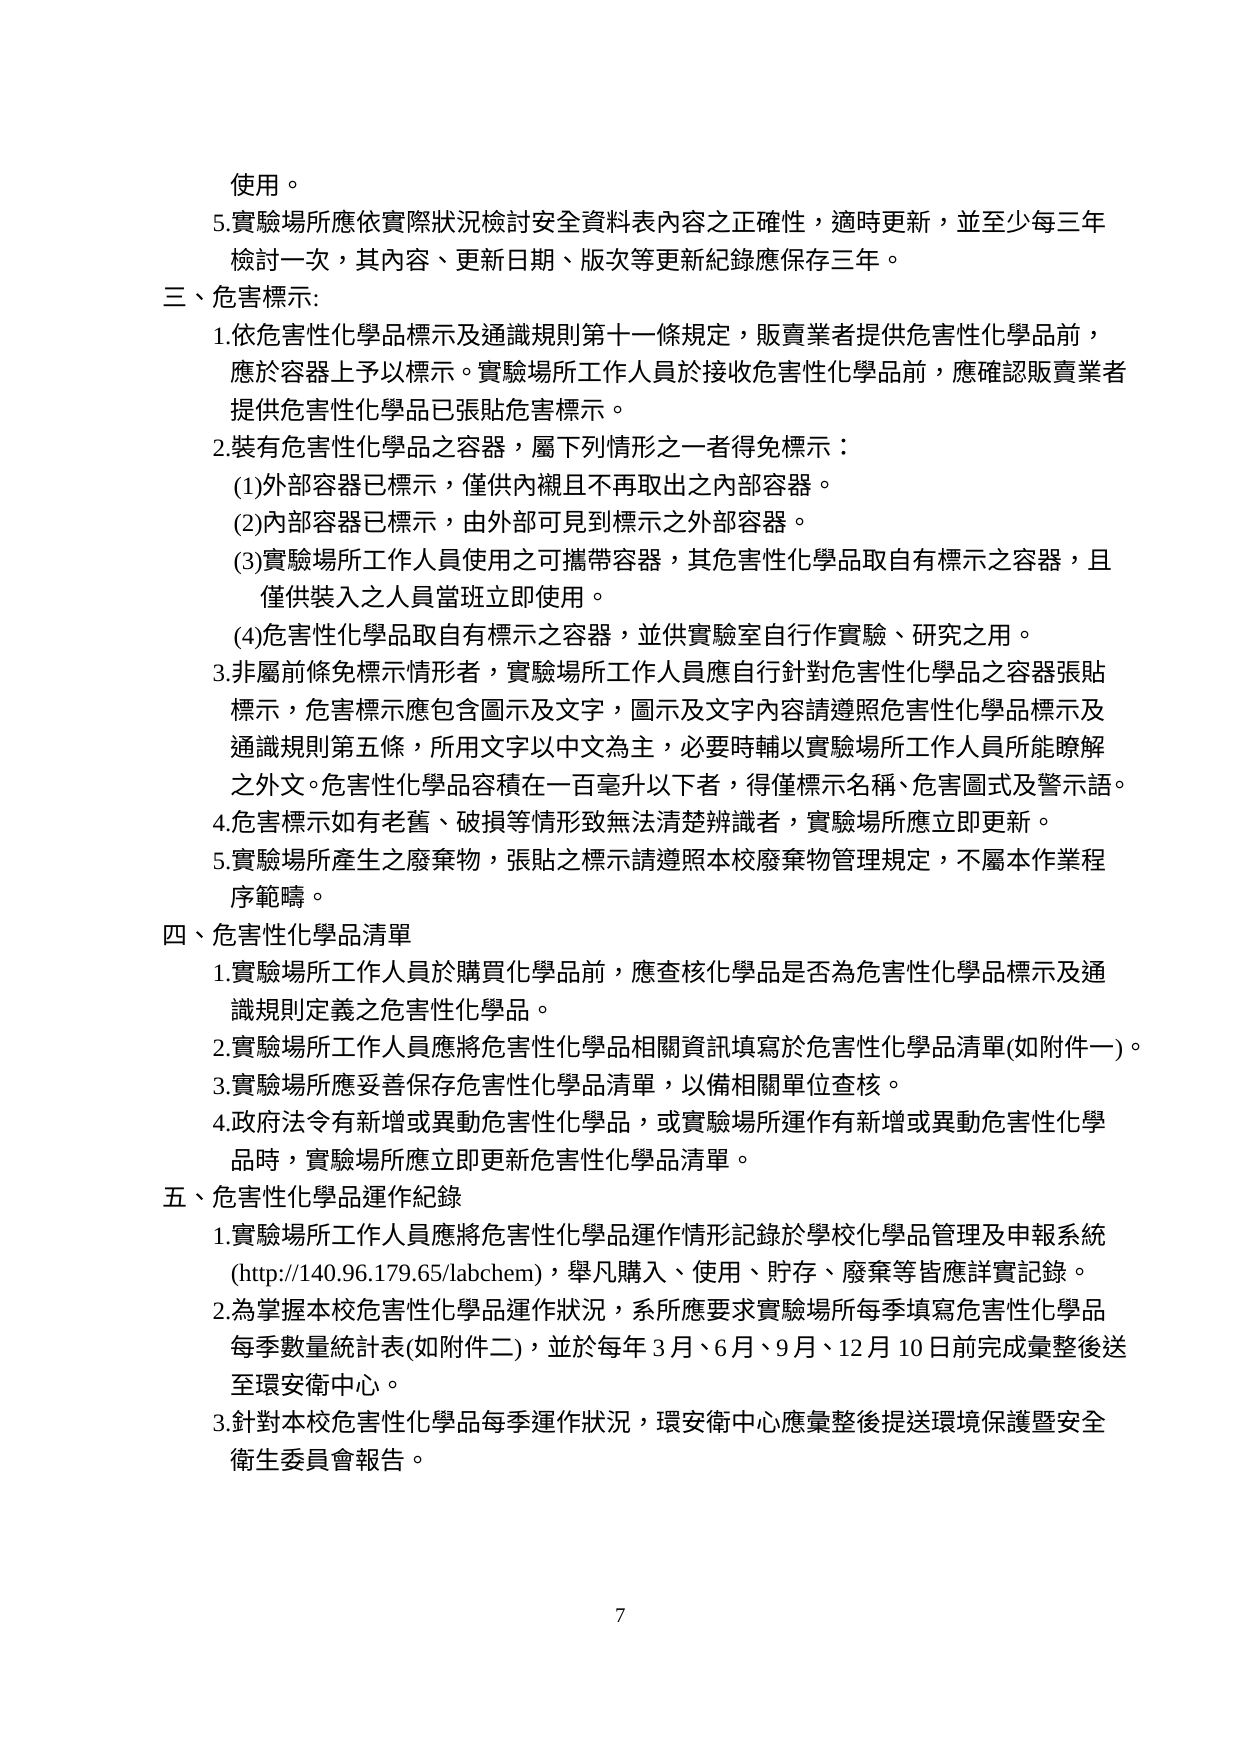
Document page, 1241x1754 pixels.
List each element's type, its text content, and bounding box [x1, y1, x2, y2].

list 非屬前條免標示情形者，實驗場所工作人員應自行針對危害性化學品之容器張貼標示，危害標示應包含圖示及文字，圖示及文字內容請遵照危害性化學品標示及通識規則第五條，所用文字以中文為主，必要時輔以實驗場所工作人員所能瞭解之外文。危害性化學品容積在一百毫升以下者，得僅標示名稱、危害圖式及警示語。 [212, 652, 1128, 802]
list 為掌握本校危害性化學品運作狀況，系所應要求實驗場所每季填寫危害性化學品每季數量統計表(如附件二)，並於每年3月、6月、9月、12月10日前完成彙整後送至環安衛中心。 [212, 1289, 1128, 1402]
list 實驗場所工作人員使用之可攜帶容器，其危害性化學品取自有標示之容器，且僅供裝入之人員當班立即使用。 [260, 539, 1128, 614]
list 實驗場所應依實際狀況檢討安全資料表內容之正確性，適時更新，並至少每三年檢討一次，其內容、更新日期、版次等更新紀錄應保存三年。 [212, 202, 1128, 277]
list 政府法令有新增或異動危害性化學品，或實驗場所運作有新增或異動危害性化學品時，實驗場所應立即更新危害性化學品清單。 [212, 1102, 1128, 1177]
list 實驗場所應將安全資料表存放於實驗場所易取得處，以利實驗場所工作人員查詢使用。 [212, 164, 1128, 202]
list 危害標示如有老舊、破損等情形致無法清楚辨識者，實驗場所應立即更新。 [212, 802, 1128, 839]
list 危害性化學品取自有標示之容器，並供實驗室自行作實驗、研究之用。 [262, 614, 1128, 652]
list 危害性化學品運作紀錄 [162, 1177, 1128, 1214]
list 外部容器已標示，僅供內襯且不再取出之內部容器。 [262, 464, 1128, 502]
list 實驗場所工作人員應將危害性化學品相關資訊填寫於危害性化學品清單(如附件一)。 [212, 1027, 1128, 1064]
list 實驗場所工作人員應將危害性化學品運作情形記錄於學校化學品管理及申報系統(http://140.96.179.65/labchem)，舉凡購入、使用、貯存、廢棄等皆應詳實記錄。 [212, 1214, 1128, 1289]
list 裝有危害性化學品之容器，屬下列情形之一者得免標示： [212, 427, 1128, 464]
list 實驗場所工作人員於購買化學品前，應查核化學品是否為危害性化學品標示及通識規則定義之危害性化學品。 [212, 952, 1128, 1027]
list 實驗場所產生之廢棄物，張貼之標示請遵照本校廢棄物管理規定，不屬本作業程序範疇。 [212, 839, 1128, 914]
list 依危害性化學品標示及通識規則第十一條規定，販賣業者提供危害性化學品前，應於容器上予以標示。實驗場所工作人員於接收危害性化學品前，應確認販賣業者提供危害性化學品已張貼危害標示。 [212, 314, 1128, 427]
list 實驗場所應妥善保存危害性化學品清單，以備相關單位查核。 [212, 1064, 1128, 1102]
list 內部容器已標示，由外部可見到標示之外部容器。 [262, 502, 1128, 539]
list 危害性化學品清單 [162, 914, 1128, 952]
list 危害標示: [162, 277, 1128, 314]
list 針對本校危害性化學品每季運作狀況，環安衛中心應彙整後提送環境保護暨安全衛生委員會報告。 [212, 1402, 1128, 1477]
